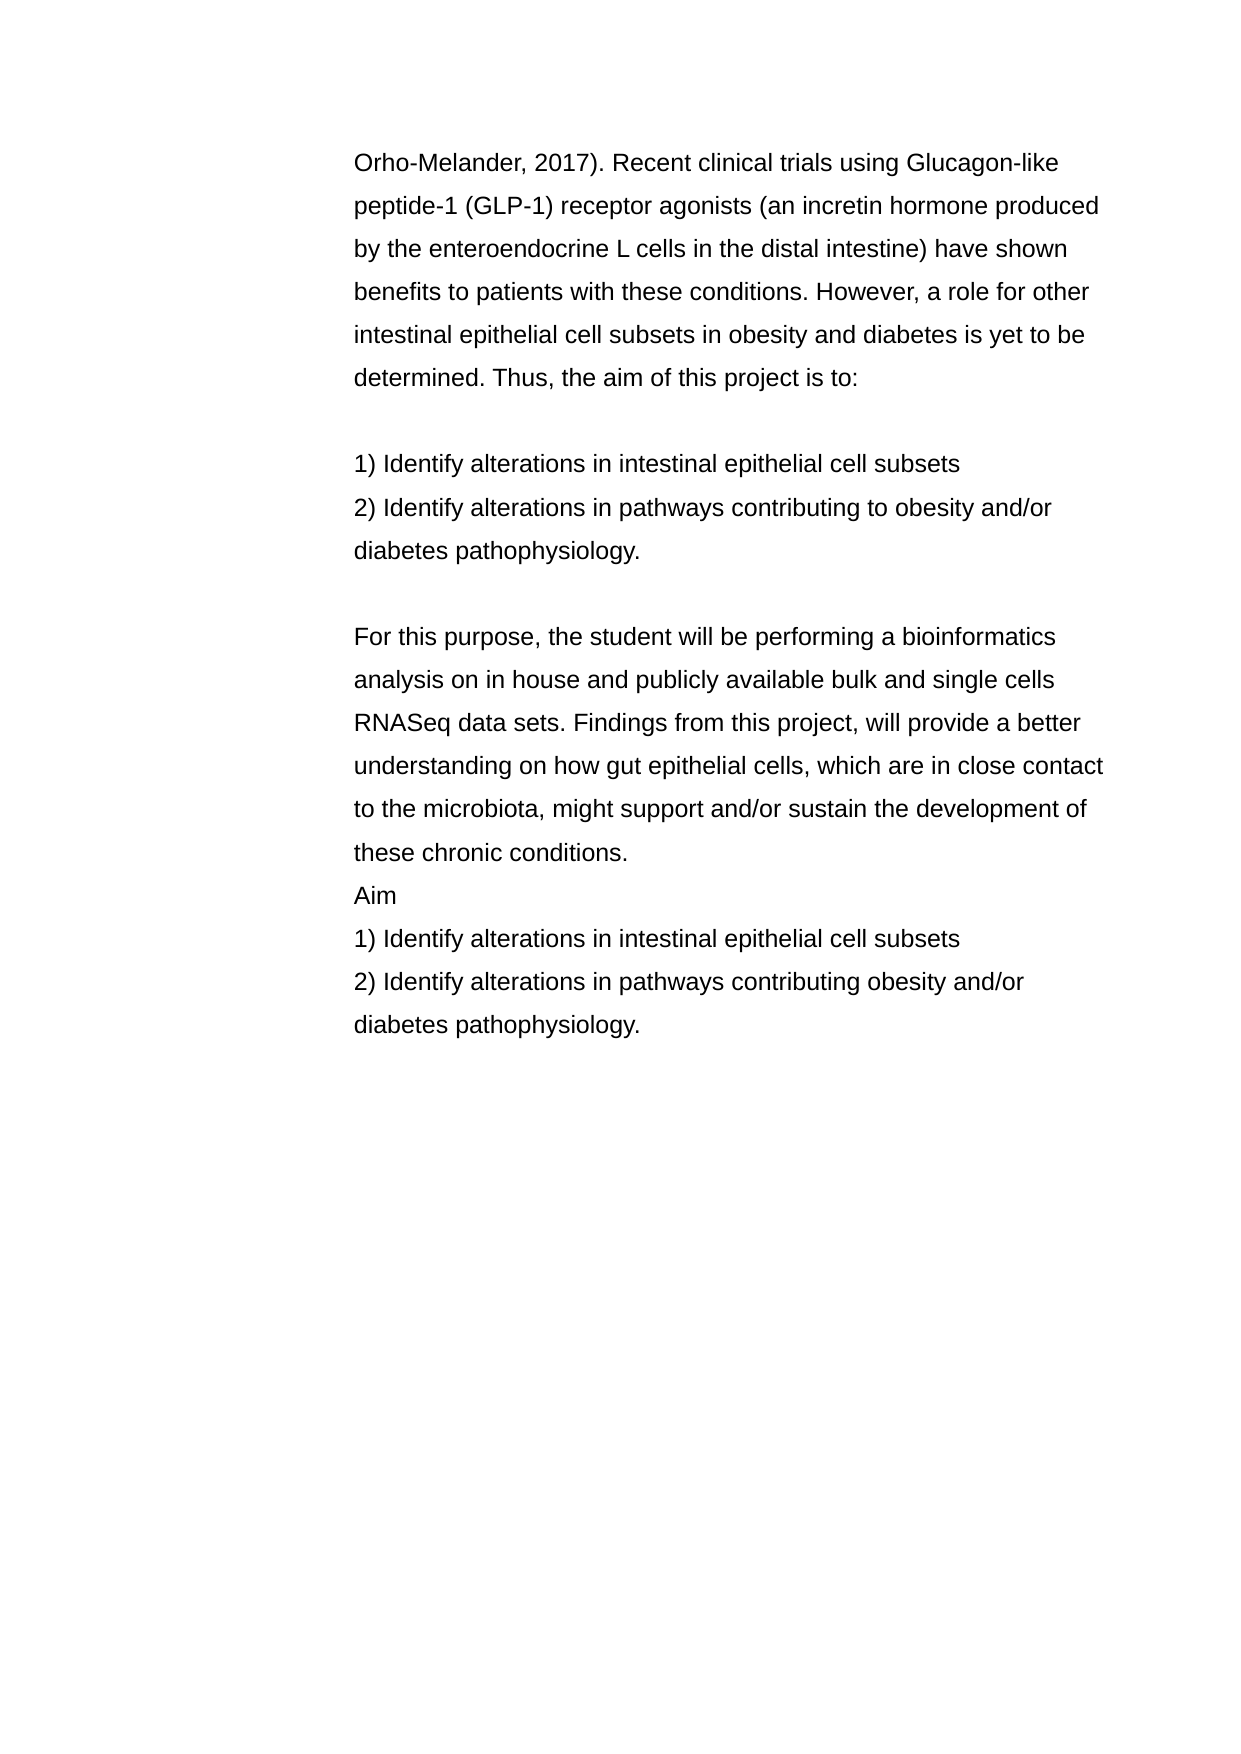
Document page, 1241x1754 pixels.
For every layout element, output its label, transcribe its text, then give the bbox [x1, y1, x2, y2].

text 1) Identify alterations in intestinal epithelial cell subsets [354, 924, 1122, 953]
text 2) Identify alterations in pathways contributing obesity and/or diabetes pathophysiology. [354, 967, 1122, 1039]
text Aim [354, 881, 1122, 909]
text Orho-Melander, 2017). Recent clinical trials using Glucagon-like peptide-1 (GLP-1) receptor agonists (an incretin hormone produced by the enteroendocrine L cells in the distal intestine) have shown benefits to patients with these conditions. However, a role for other intestinal epithelial cell subsets in obesity and diabetes is yet to be determined. Thus, the aim of this project is to: [354, 148, 1122, 392]
text 1) Identify alterations in intestinal epithelial cell subsets [354, 449, 1122, 478]
text 2) Identify alterations in pathways contributing to obesity and/or diabetes pathophysiology. [354, 493, 1122, 564]
text For this purpose, the student will be performing a bioinformatics analysis on in house and publicly available bulk and single cells RNASeq data sets. Findings from this project, will provide a better understanding on how gut epithelial cells, which are in close contact to the microbiota, might support and/or sustain the development of these chronic conditions. [354, 622, 1122, 866]
